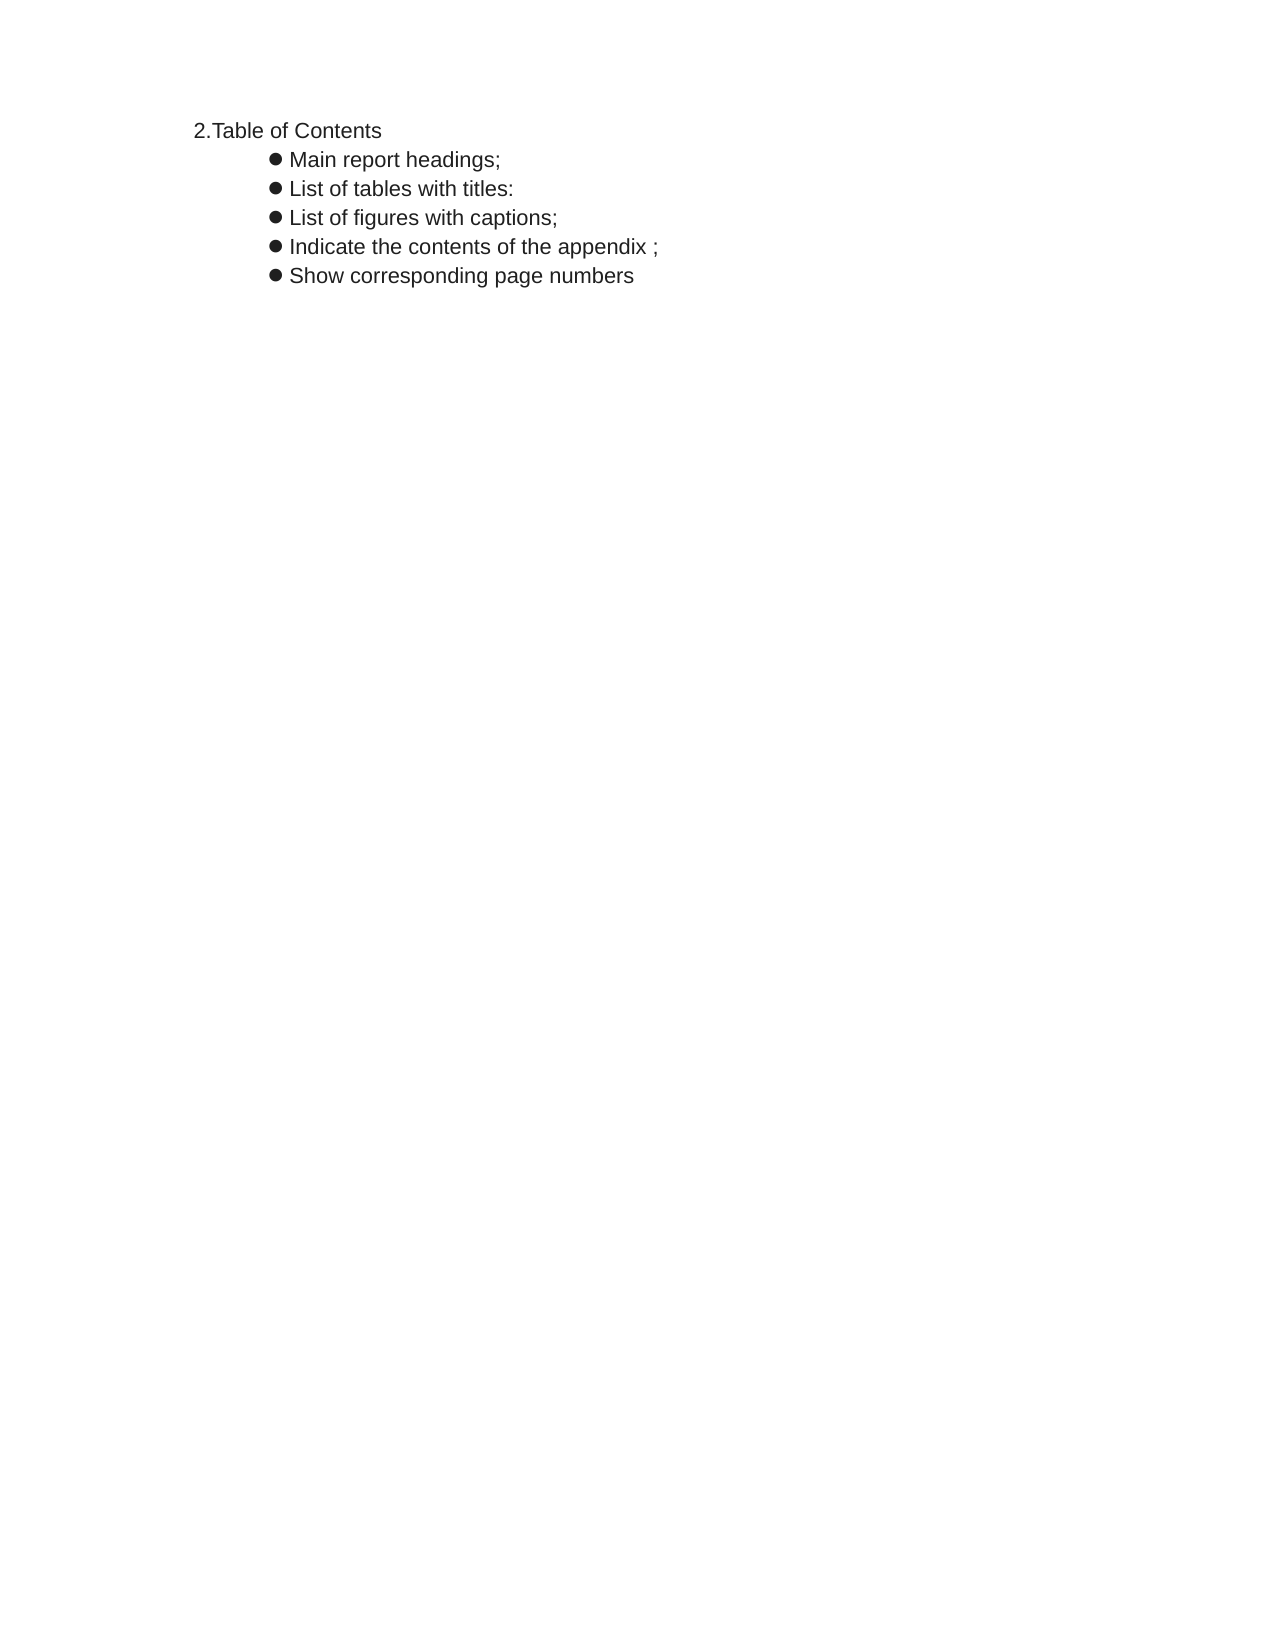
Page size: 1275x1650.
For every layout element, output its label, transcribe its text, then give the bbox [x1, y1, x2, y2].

list Main report headings; [266, 147, 1157, 172]
list Table of Contents [192, 118, 1157, 143]
list Show corresponding page numbers [266, 263, 1157, 288]
list Indicate the contents of the appendix ; [266, 234, 1157, 259]
list List of tables with titles: [266, 176, 1157, 201]
list List of figures with captions; [266, 205, 1157, 230]
